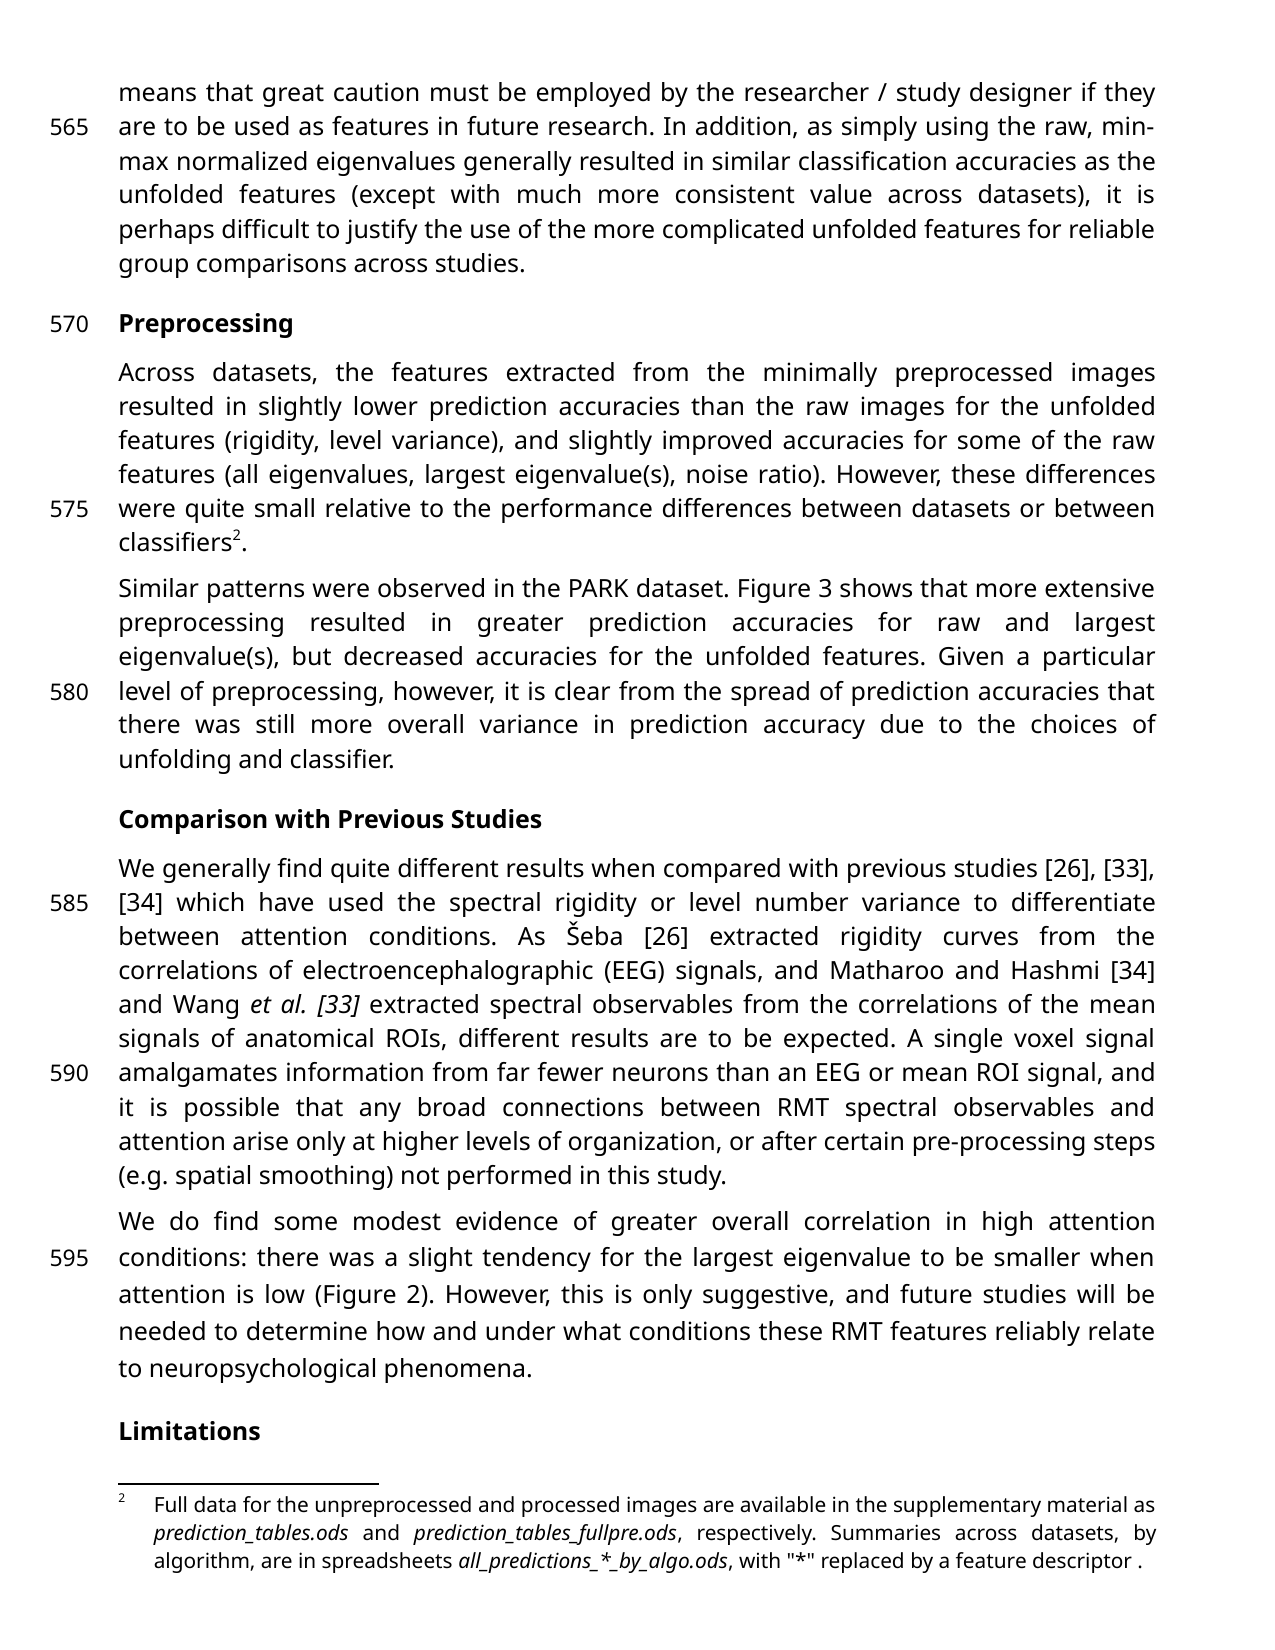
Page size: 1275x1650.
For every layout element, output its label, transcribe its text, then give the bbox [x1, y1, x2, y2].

subtitle Preprocessing [118, 306, 1157, 340]
text Across datasets, the features extracted from the minimally preprocessed images resulted in slightly lower prediction accuracies than the raw images for the unfolded features (rigidity, level variance), and slightly improved accuracies for some of the raw features (all eigenvalues, largest eigenvalue(s), noise ratio). However, these differences were quite small relative to the performance differences between datasets or between classifiers. [118, 355, 1157, 559]
text Full data for the unpreprocessed and processed images are available in the supplementary material as prediction_tables.ods and prediction_tables_fullpre.ods, respectively. Summaries across datasets, by algorithm, are in spreadsheets all_predictions_*_by_algo.ods, with "*" replaced by a feature descriptor . [118, 1490, 1157, 1575]
text means that great caution must be employed by the researcher / study designer if they are to be used as features in future research. In addition, as simply using the raw, min-max normalized eigenvalues generally resulted in similar classification accuracies as the unfolded features (except with much more consistent value across datasets), it is perhaps difficult to justify the use of the more complicated unfolded features for reliable group comparisons across studies. [118, 75, 1157, 279]
subtitle Limitations [118, 1413, 1157, 1448]
text Similar patterns were observed in the PARK dataset. Figure 3 shows that more extensive preprocessing resulted in greater prediction accuracies for raw and largest eigenvalue(s), but decreased accuracies for the unfolded features. Given a particular level of preprocessing, however, it is clear from the spread of prediction accuracies that there was still more overall variance in prediction accuracy due to the choices of unfolding and classifier. [118, 571, 1157, 775]
text We do find some modest evidence of greater overall correlation in high attention conditions: there was a slight tendency for the largest eigenvalue to be smaller when attention is low (Figure 2). However, this is only suggestive, and future studies will be needed to determine how and under what conditions these RMT features reliably relate to neuropsychological phenomena. [118, 1203, 1157, 1384]
subtitle Comparison with Previous Studies [118, 802, 1157, 836]
text We generally find quite different results when compared with previous studies [26], [33], [34] which have used the spectral rigidity or level number variance to differentiate between attention conditions. As Šeba [26] extracted rigidity curves from the correlations of electroencephalographic (EEG) signals, and Matharoo and Hashmi [34] and Wang et al. [33] extracted spectral observables from the correlations of the mean signals of anatomical ROIs, different results are to be expected. A single voxel signal amalgamates information from far fewer neurons than an EEG or mean ROI signal, and it is possible that any broad connections between RMT spectral observables and attention arise only at higher levels of organization, or after certain pre-processing steps (e.g. spatial smoothing) not performed in this study. [118, 851, 1157, 1191]
